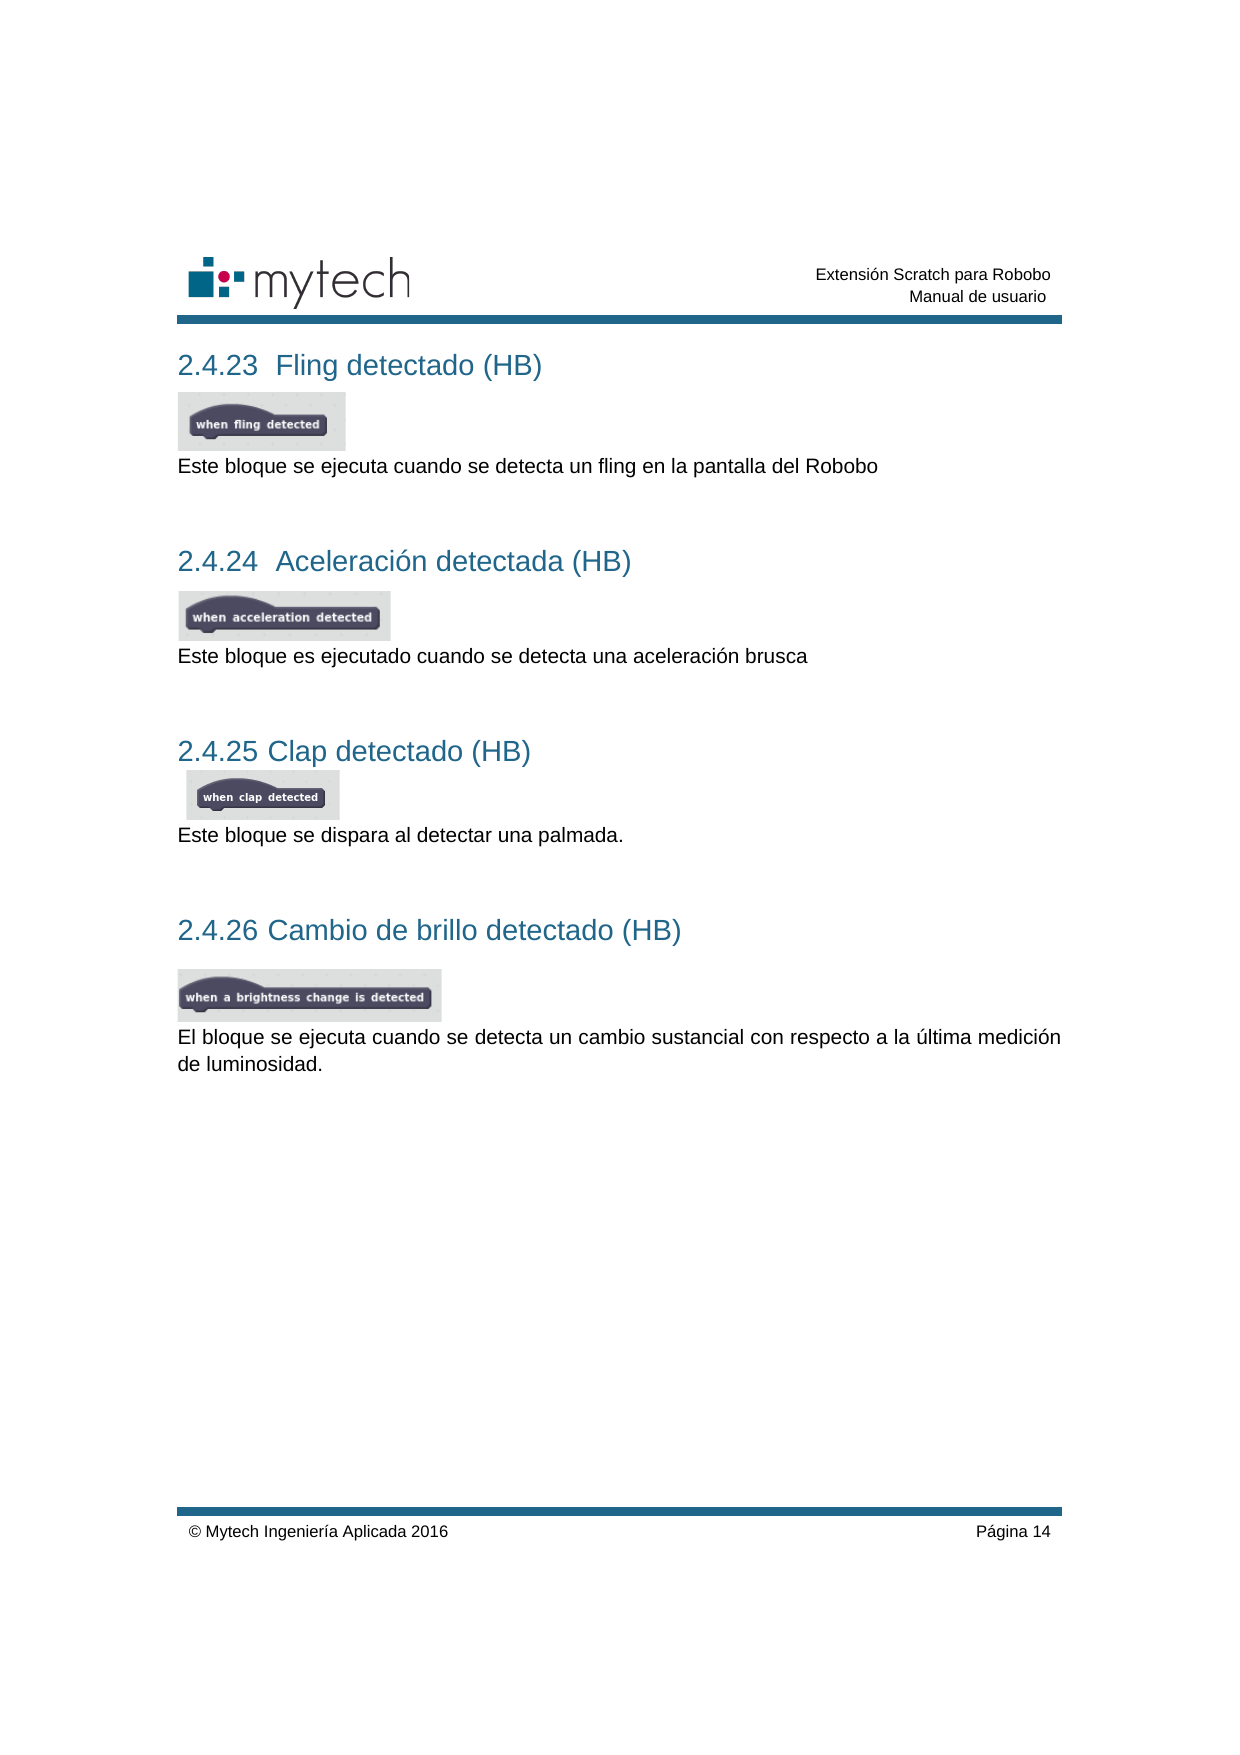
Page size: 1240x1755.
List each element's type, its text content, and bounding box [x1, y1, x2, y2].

subtitle Clap detectado (HB) [177, 734, 1062, 767]
subtitle Aceleración detectada (HB) [177, 544, 1062, 578]
subtitle Fling detectado (HB) [177, 348, 1062, 382]
text Este bloque es ejecutado cuando se detecta una aceleración brusca [177, 583, 1062, 668]
text Este bloque se dispara al detectar una palmada. [177, 772, 1062, 847]
text Este bloque se ejecuta cuando se detecta un fling en la pantalla del Robobo [177, 387, 1062, 478]
subtitle Cambio de brillo detectado (HB) [177, 913, 1062, 947]
text El bloque se ejecuta cuando se detecta un cambio sustancial con respecto a la última medición de luminosidad. [177, 952, 1062, 1076]
